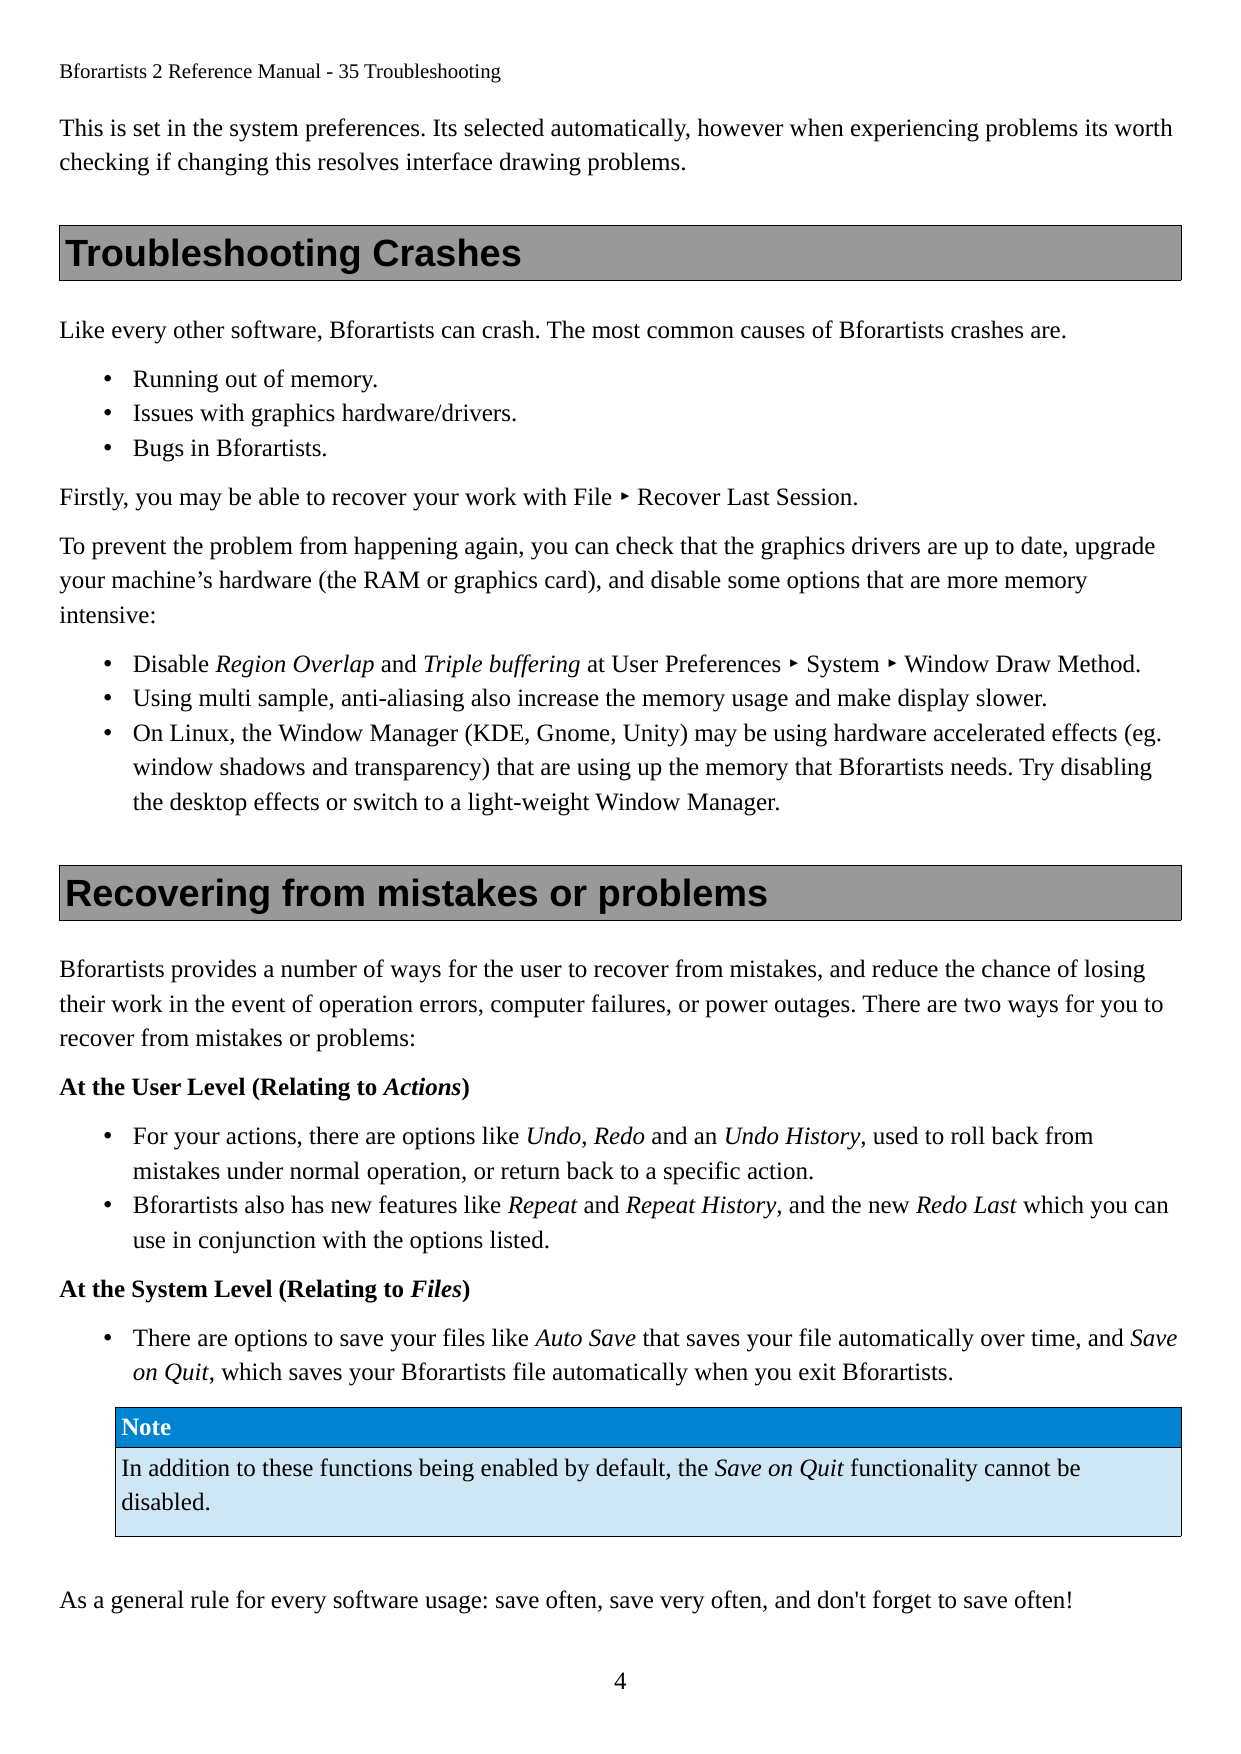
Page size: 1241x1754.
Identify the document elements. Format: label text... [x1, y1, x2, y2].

table_cell In addition to these functions being enabled by default, the Save on Quit functionality cannot be disabled. [116, 1448, 1181, 1536]
text This is set in the system preferences. Its selected automatically, however when experiencing problems its worth checking if changing this resolves interface drawing problems. [59, 113, 1181, 176]
text Like every other software, Bforartists can crash. The most common causes of Bforartists crashes are. [59, 315, 1181, 343]
text At the System Level (Relating to Files) [59, 1274, 1181, 1303]
table_header Troubleshooting Crashes [60, 226, 1181, 280]
list Running out of memory. [103, 364, 1181, 392]
table_header Note [116, 1408, 1181, 1447]
text As a general rule for every software usage: save often, save very often, and don't forget to save often! [59, 1585, 1181, 1614]
list On Linux, the Window Manager (KDE, Gnome, Unity) may be using hardware accelerated effects (eg. window shadows and transparency) that are using up the memory that Bforartists needs. Try disabling the desktop effects or switch to a light-weight Window Manager. [103, 718, 1181, 816]
text Bforartists provides a number of ways for the user to recover from mistakes, and reduce the chance of losing their work in the event of operation errors, computer failures, or power outages. There are two ways for you to recover from mistakes or problems: [59, 954, 1181, 1052]
text Firstly, you may be able to recover your work with File ‣ Recover Last Session. [59, 482, 1181, 511]
list Bugs in Bforartists. [103, 433, 1181, 461]
text To prevent the problem from happening again, you can check that the graphics drivers are up to date, upgrade your machine’s hardware (the RAM or graphics card), and disable some options that are more memory intensive: [59, 531, 1181, 628]
list Bforartists also has new features like Repeat and Repeat History, and the new Redo Last which you can use in conjunction with the options listed. [103, 1190, 1181, 1254]
table_header Recovering from mistakes or problems [60, 866, 1181, 920]
list There are options to save your files like Auto Save that saves your file automatically over time, and Save on Quit, which saves your Bforartists file automatically when you exit Bforartists. [103, 1323, 1181, 1386]
list Disable Region Overlap and Triple buffering at User Preferences ‣ System ‣ Window Draw Method. [103, 649, 1181, 678]
text At the User Level (Relating to Actions) [59, 1072, 1181, 1101]
list For your actions, there are options like Undo, Redo and an Undo History, used to roll back from mistakes under normal operation, or return back to a specific action. [103, 1121, 1181, 1185]
list Using multi sample, anti-aliasing also increase the memory usage and make display slower. [103, 683, 1181, 712]
list Issues with graphics hardware/drivers. [103, 398, 1181, 427]
